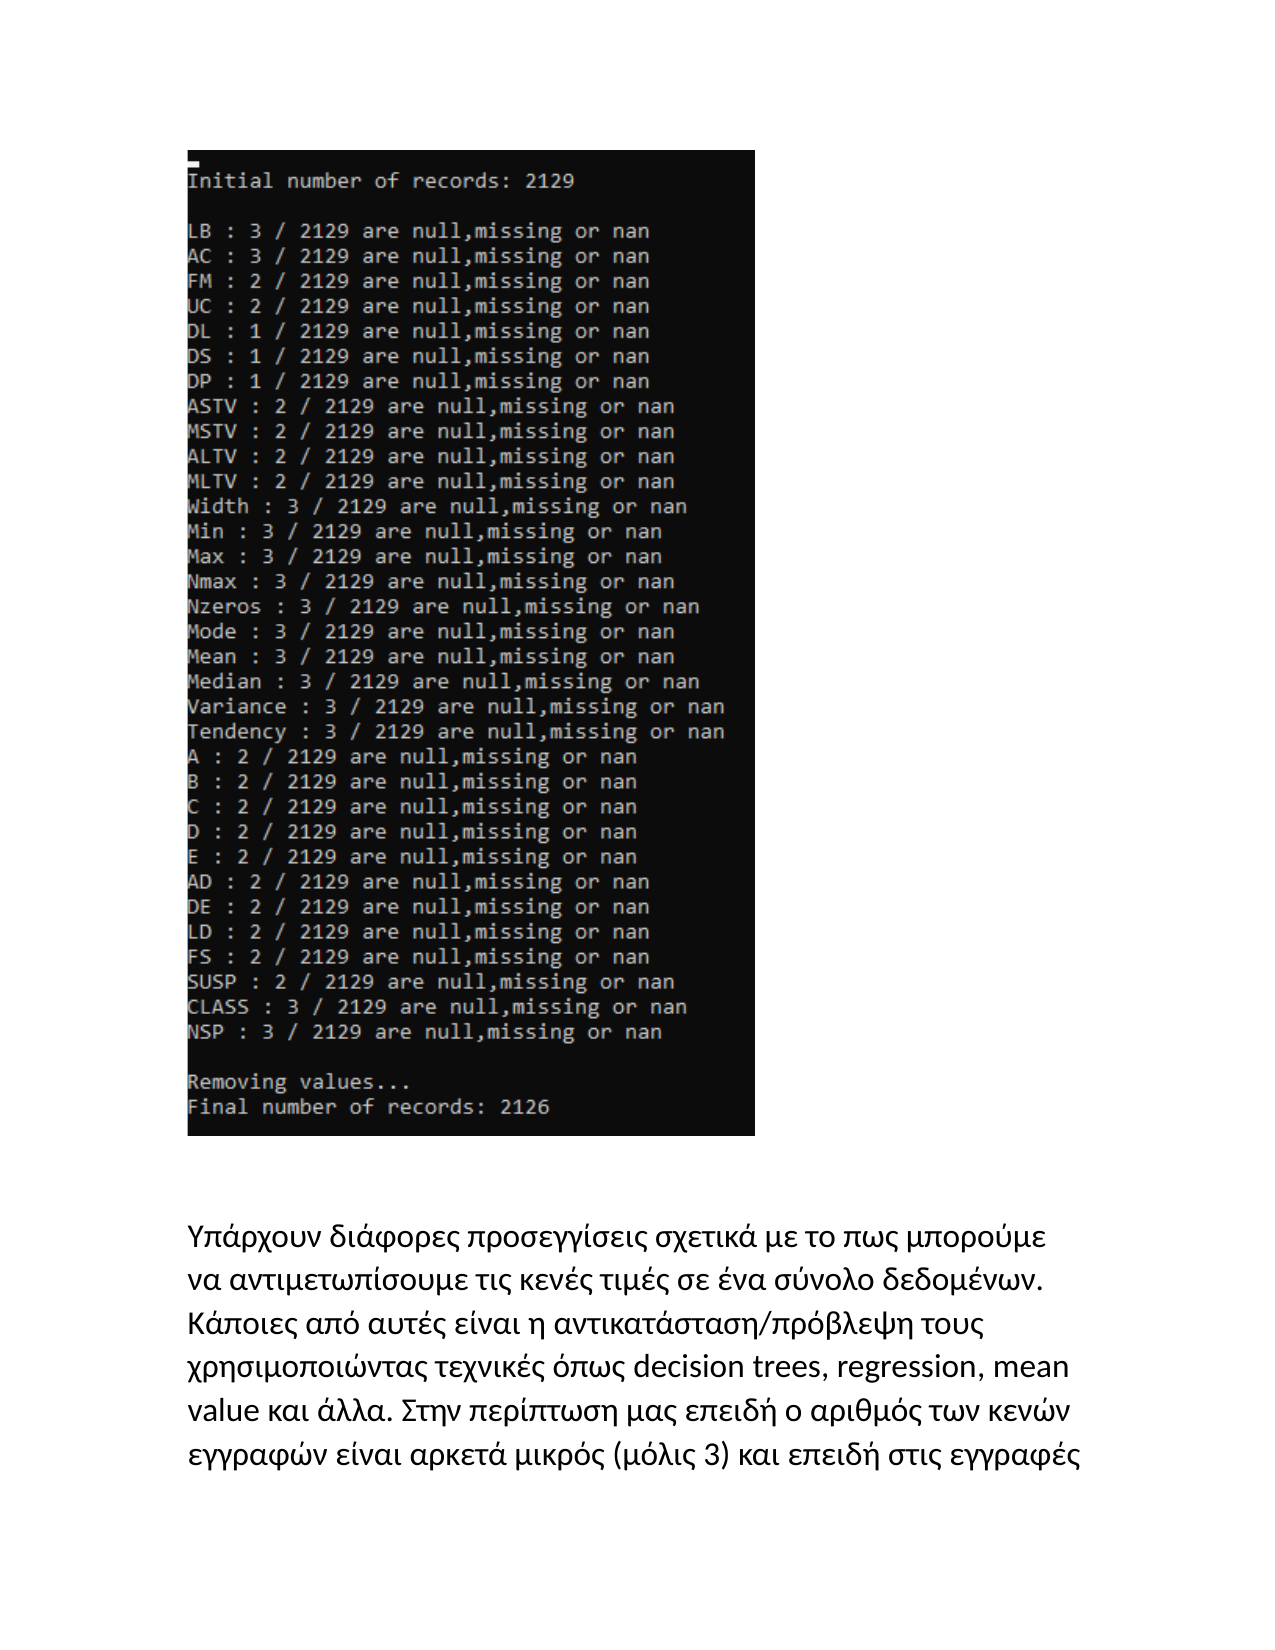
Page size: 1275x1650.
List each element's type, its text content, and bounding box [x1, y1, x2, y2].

picture [187, 150, 755, 1136]
text Υπάρχουν διάφορες προσεγγίσεις σχετικά με το πως μπορούμε να αντιμετωπίσουμε τις κενές τιμές σε ένα σύνολο δεδομένων. Κάποιες από αυτές είναι η αντικατάσταση/πρόβλεψη τους χρησιμοποιώντας τεχνικές όπως decision trees, regression, mean value και άλλα. Στην περίπτωση μας επειδή ο αριθμός των κενών εγγραφών είναι αρκετά μικρός (μόλις 3) και επειδή στις εγγραφές [187, 1215, 1087, 1473]
